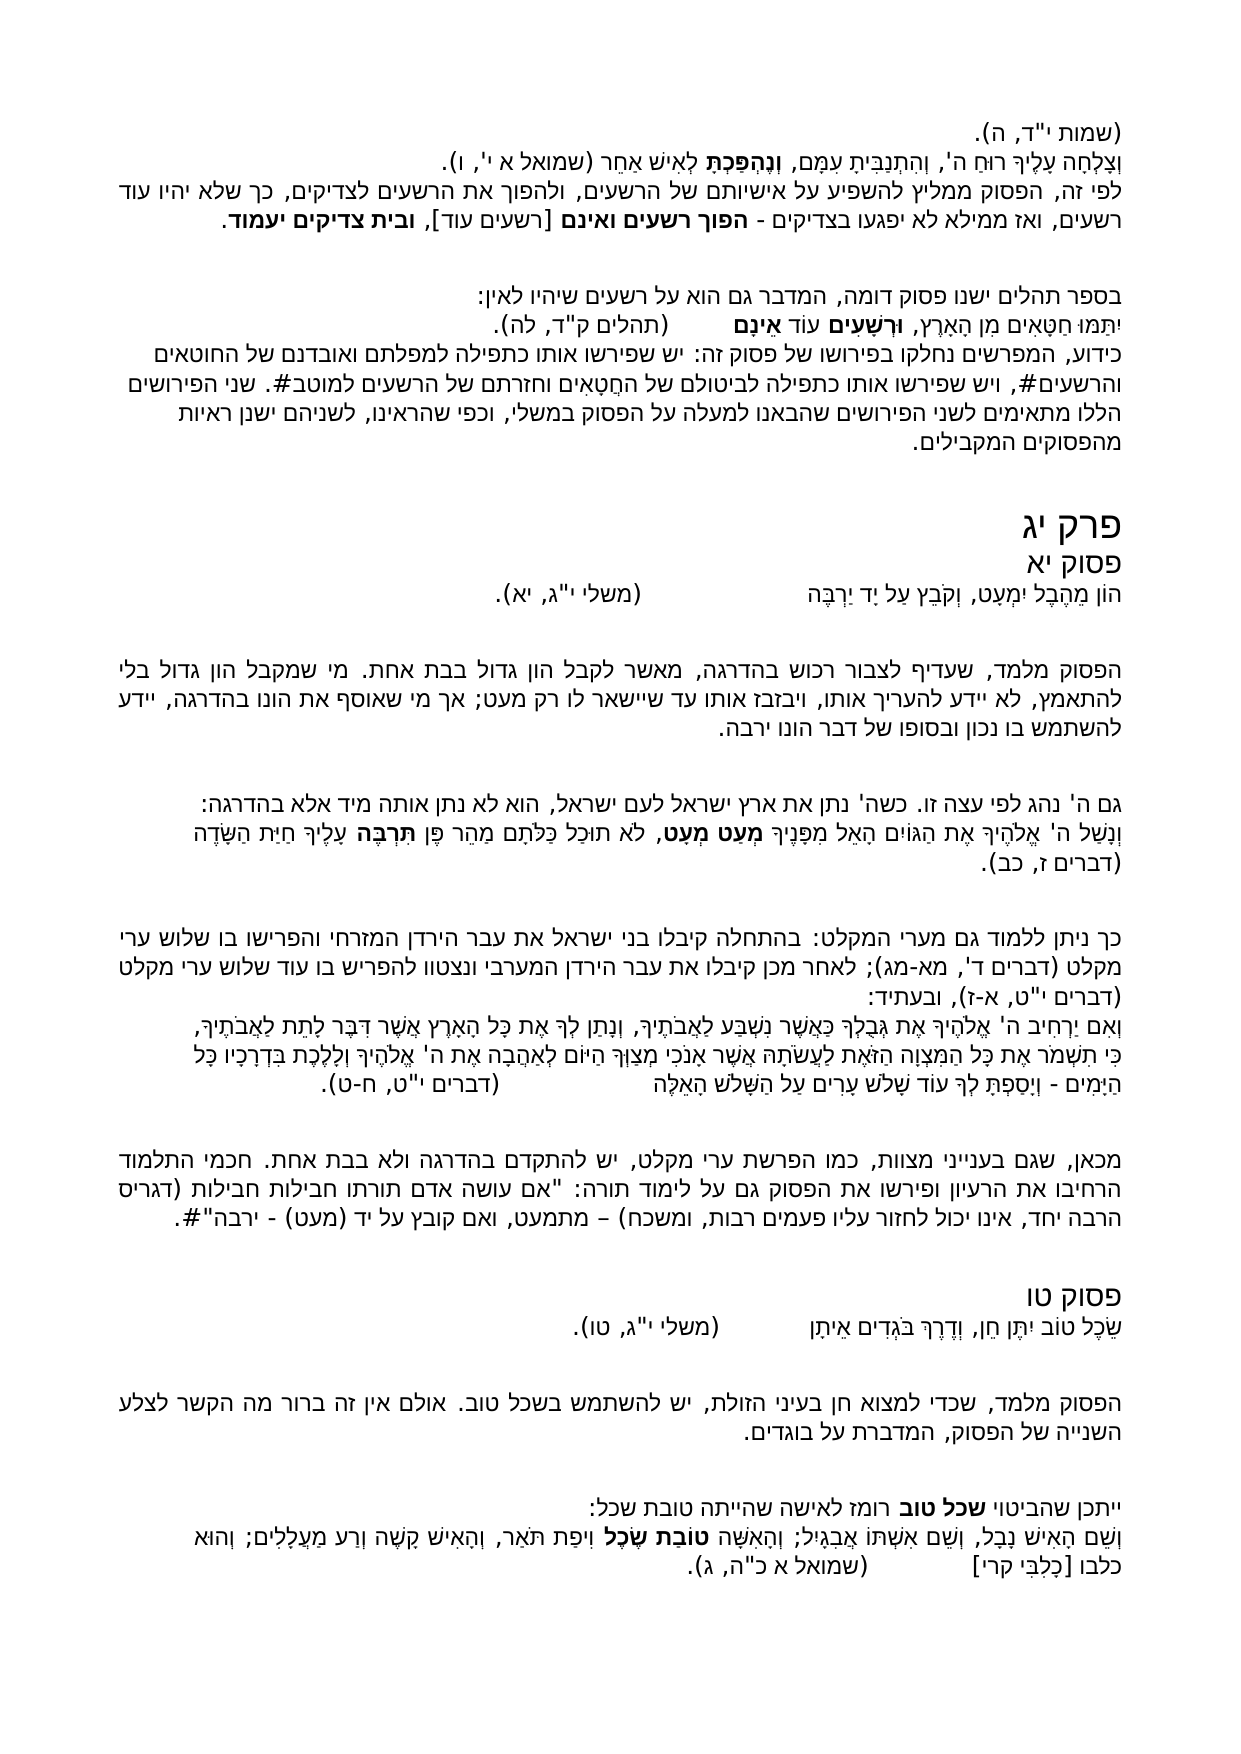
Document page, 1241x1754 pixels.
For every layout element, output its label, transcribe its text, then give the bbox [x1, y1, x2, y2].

text פסוק טו [118, 1279, 1122, 1313]
text שֵׂכֶל טוֹב יִתֶּן חֵן, וְדֶרֶךְ בֹּגְדִים אֵיתָן (משלי י"ג, טו). [193, 1313, 1122, 1342]
text פסוק יא [118, 546, 1122, 579]
text בספר תהלים ישנו פסוק דומה, המדבר גם הוא על רשעים שיהיו לאין: [118, 281, 1122, 311]
text כידוע, המפרשים נחלקו בפירושו של פסוק זה: יש שפירשו אותו כתפילה למפלתם ואובדנם של החוטאים והרשעים#, ויש שפירשו אותו כתפילה לביטולם של החֲטָאִים וחזרתם של הרשעים למוטב#. שני הפירושים הללו מתאימים לשני הפירושים שהבאנו למעלה על הפסוק במשלי, וכפי שהראינו, לשניהם ישנן ראיות מהפסוקים המקבילים. [118, 340, 1122, 456]
text הפסוק מלמד, שעדיף לצבור רכוש בהדרגה, מאשר לקבל הון גדול בבת אחת. מי שמקבל הון גדול בלי להתאמץ, לא יידע להעריך אותו, ויבזבז אותו עד שיישאר לו רק מעט; אך מי שאוסף את הונו בהדרגה, יידע להשתמש בו נכון ובסופו של דבר הונו ירבה. [118, 655, 1122, 743]
text (שמות י"ד, ה). [193, 118, 1122, 147]
text פרק יג [118, 503, 1122, 546]
text כך ניתן ללמוד גם מערי המקלט: בהתחלה קיבלו בני ישראל את עבר הירדן המזרחי והפרישו בו שלוש ערי מקלט (דברים ד', מא-מג); לאחר מכן קיבלו את עבר הירדן המערבי ונצטוו להפריש בו עוד שלוש ערי מקלט (דברים י"ט, א-ז), ובעתיד: [118, 923, 1122, 1011]
text ייתכן שהביטוי שכל טוב רומז לאישה שהייתה טובת שכל: [118, 1493, 1122, 1522]
text הפסוק מלמד, שכדי למצוא חן בעיני הזולת, יש להשתמש בשכל טוב. אולם אין זה ברור מה הקשר לצלע השנייה של הפסוק, המדברת על בוגדים. [118, 1388, 1122, 1447]
text וְנָשַׁל ה' אֱלֹהֶיךָ אֶת הַגּוֹיִם הָאֵל מִפָּנֶיךָ מְעַט מְעָט, לֹא תוּכַל כַּלֹּתָם מַהֵר פֶּן תִּרְבֶּה עָלֶיךָ חַיַּת הַשָּׂדֶה (דברים ז, כב). [193, 818, 1122, 877]
text הוֹן מֵהֶבֶל יִמְעָט, וְקֹבֵץ עַל יָד יַרְבֶּה (משלי י"ג, יא). [193, 579, 1122, 609]
text מכאן, שגם בענייני מצוות, כמו הפרשת ערי מקלט, יש להתקדם בהדרגה ולא בבת אחת. חכמי התלמוד הרחיבו את הרעיון ופירשו את הפסוק גם על לימוד תורה: "אם עושה אדם תורתו חבילות חבילות (דגריס הרבה יחד, אינו יכול לחזור עליו פעמים רבות, ומשכח) – מתמעט, ואם קובץ על יד (מעט) - ירבה"#. [118, 1145, 1122, 1232]
text וְצָלְחָה עָלֶיךָ רוּחַ ה', וְהִתְנַבִּיתָ עִמָּם, וְנֶהְפַּכְתָּ לְאִישׁ אַחֵר (שמואל א י', ו). [193, 147, 1122, 176]
text יִתַּמּוּ חַטָּאִים מִן הָאָרֶץ, וּרְשָׁעִים עוֹד אֵינָם (תהלים ק"ד, לה). [193, 311, 1122, 340]
text וְשֵׁם הָאִישׁ נָבָל, וְשֵׁם אִשְׁתּוֹ אֲבִגָיִל; וְהָאִשָּׁה טוֹבַת שֶׂכֶל וִיפַת תֹּאַר, וְהָאִישׁ קָשֶׁה וְרַע מַעֲלָלִים; וְהוּא כלבו [כָלִבִּי קרי] (שמואל א כ"ה, ג). [193, 1522, 1122, 1581]
text לפי זה, הפסוק ממליץ להשפיע על אישיותם של הרשעים, ולהפוך את הרשעים לצדיקים, כך שלא יהיו עוד רשעים, ואז ממילא לא יפגעו בצדיקים - הפוך רשעים ואינם [רשעים עוד], ובית צדיקים יעמוד. [118, 176, 1122, 235]
text וְאִם יַרְחִיב ה' אֱלֹהֶיךָ אֶת גְּבֻלְךָ כַּאֲשֶׁר נִשְׁבַּע לַאֲבֹתֶיךָ, וְנָתַן לְךָ אֶת כָּל הָאָרֶץ אֲשֶׁר דִּבֶּר לָתֵת לַאֲבֹתֶיךָ, כִּי תִשְׁמֹר אֶת כָּל הַמִּצְוָה הַזֹּאֶת לַעֲשֹׂתָהּ אֲשֶׁר אָנֹכִי מְצַוְּךָ הַיּוֹם לְאַהֲבָה אֶת ה' אֱלֹהֶיךָ וְלָלֶכֶת בִּדְרָכָיו כָּל הַיָּמִים - וְיָסַפְתָּ לְךָ עוֹד שָׁלֹשׁ עָרִים עַל הַשָּׁלֹשׁ הָאֵלֶּה (דברים י"‏ט, ח-ט). [193, 1011, 1122, 1098]
text גם ה' נהג לפי עצה זו. כשה' נתן את ארץ ישראל לעם ישראל, הוא לא נתן אותה מיד אלא בהדרגה: [118, 789, 1122, 818]
